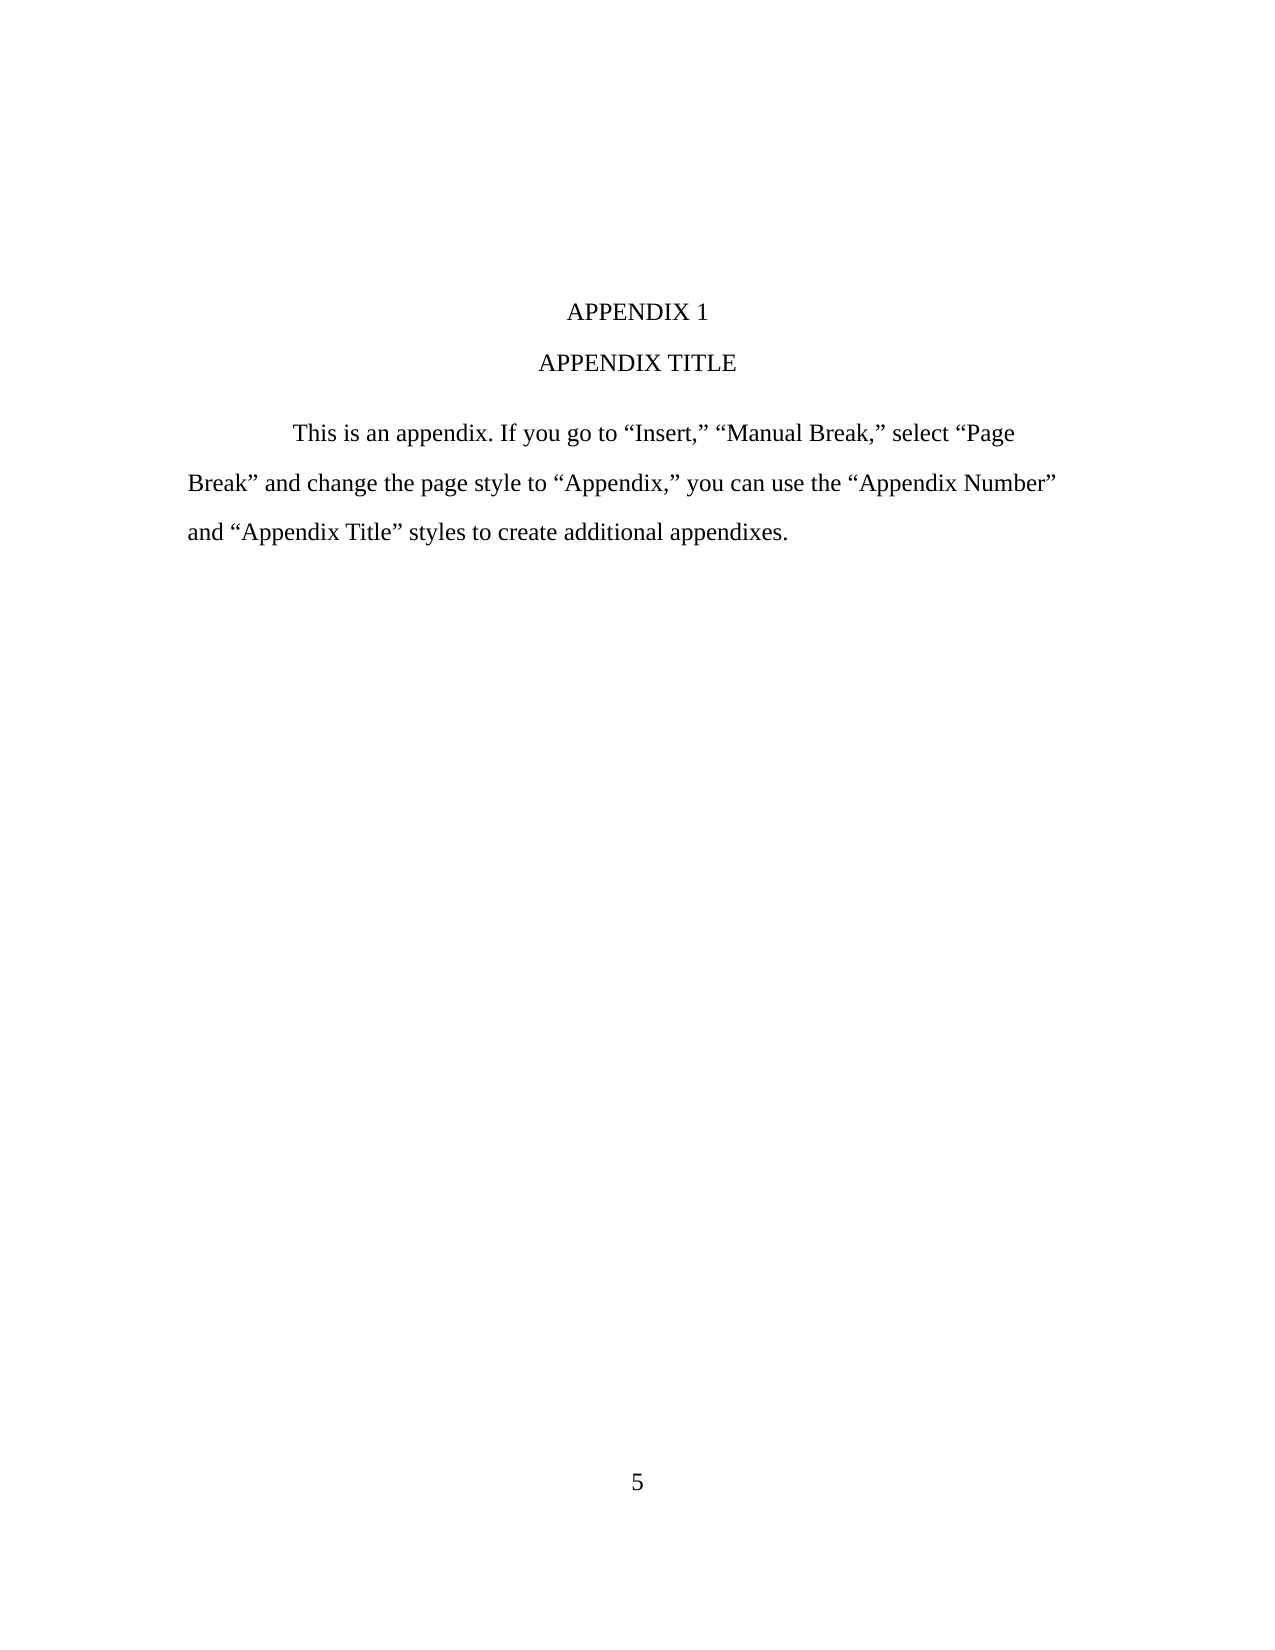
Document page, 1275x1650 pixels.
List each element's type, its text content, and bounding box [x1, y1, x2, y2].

text This is an appendix. If you go to “Insert,” “Manual Break,” select “Page Break” and change the page style to “Appendix,” you can use the “Appendix Number” and “Appendix Title” styles to create additional appendixes. [187, 402, 1087, 551]
text Appendix 1 [187, 300, 1087, 326]
title Appendix Title [187, 351, 1087, 377]
